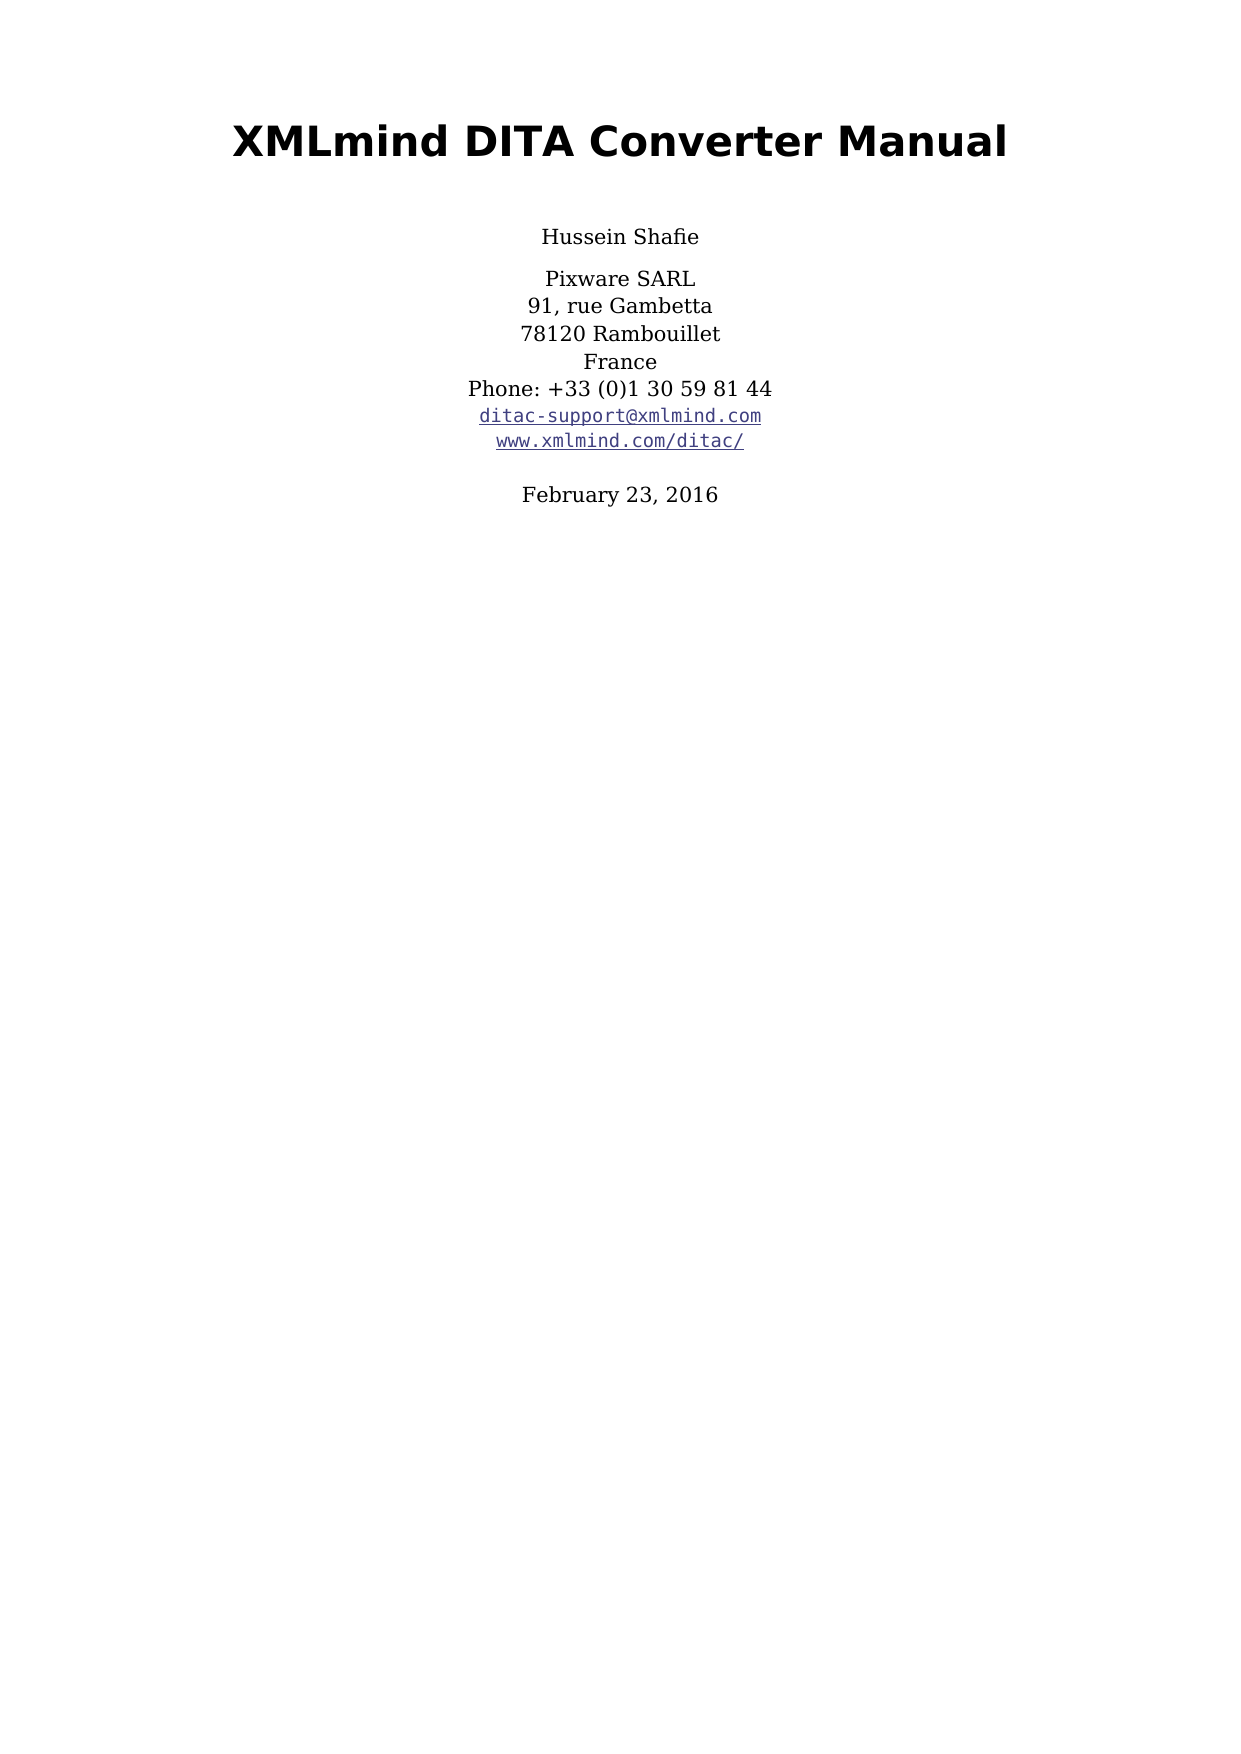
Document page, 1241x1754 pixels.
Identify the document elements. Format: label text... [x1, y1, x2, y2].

text ditac-support@xmlmind.com [178, 402, 1062, 427]
text XMLmind DITA Converter Manual [178, 118, 1062, 166]
text 91, rue Gambetta 78120 Rambouillet France [178, 291, 1062, 374]
text Phone: +33 (0)1 30 59 81 44 [178, 374, 1062, 402]
text February 23, 2016 [178, 479, 1062, 507]
text Pixware SARL [178, 263, 1062, 291]
text Hussein Shafie [178, 222, 1062, 249]
text www.xmlmind.com/ditac/ [178, 427, 1062, 452]
